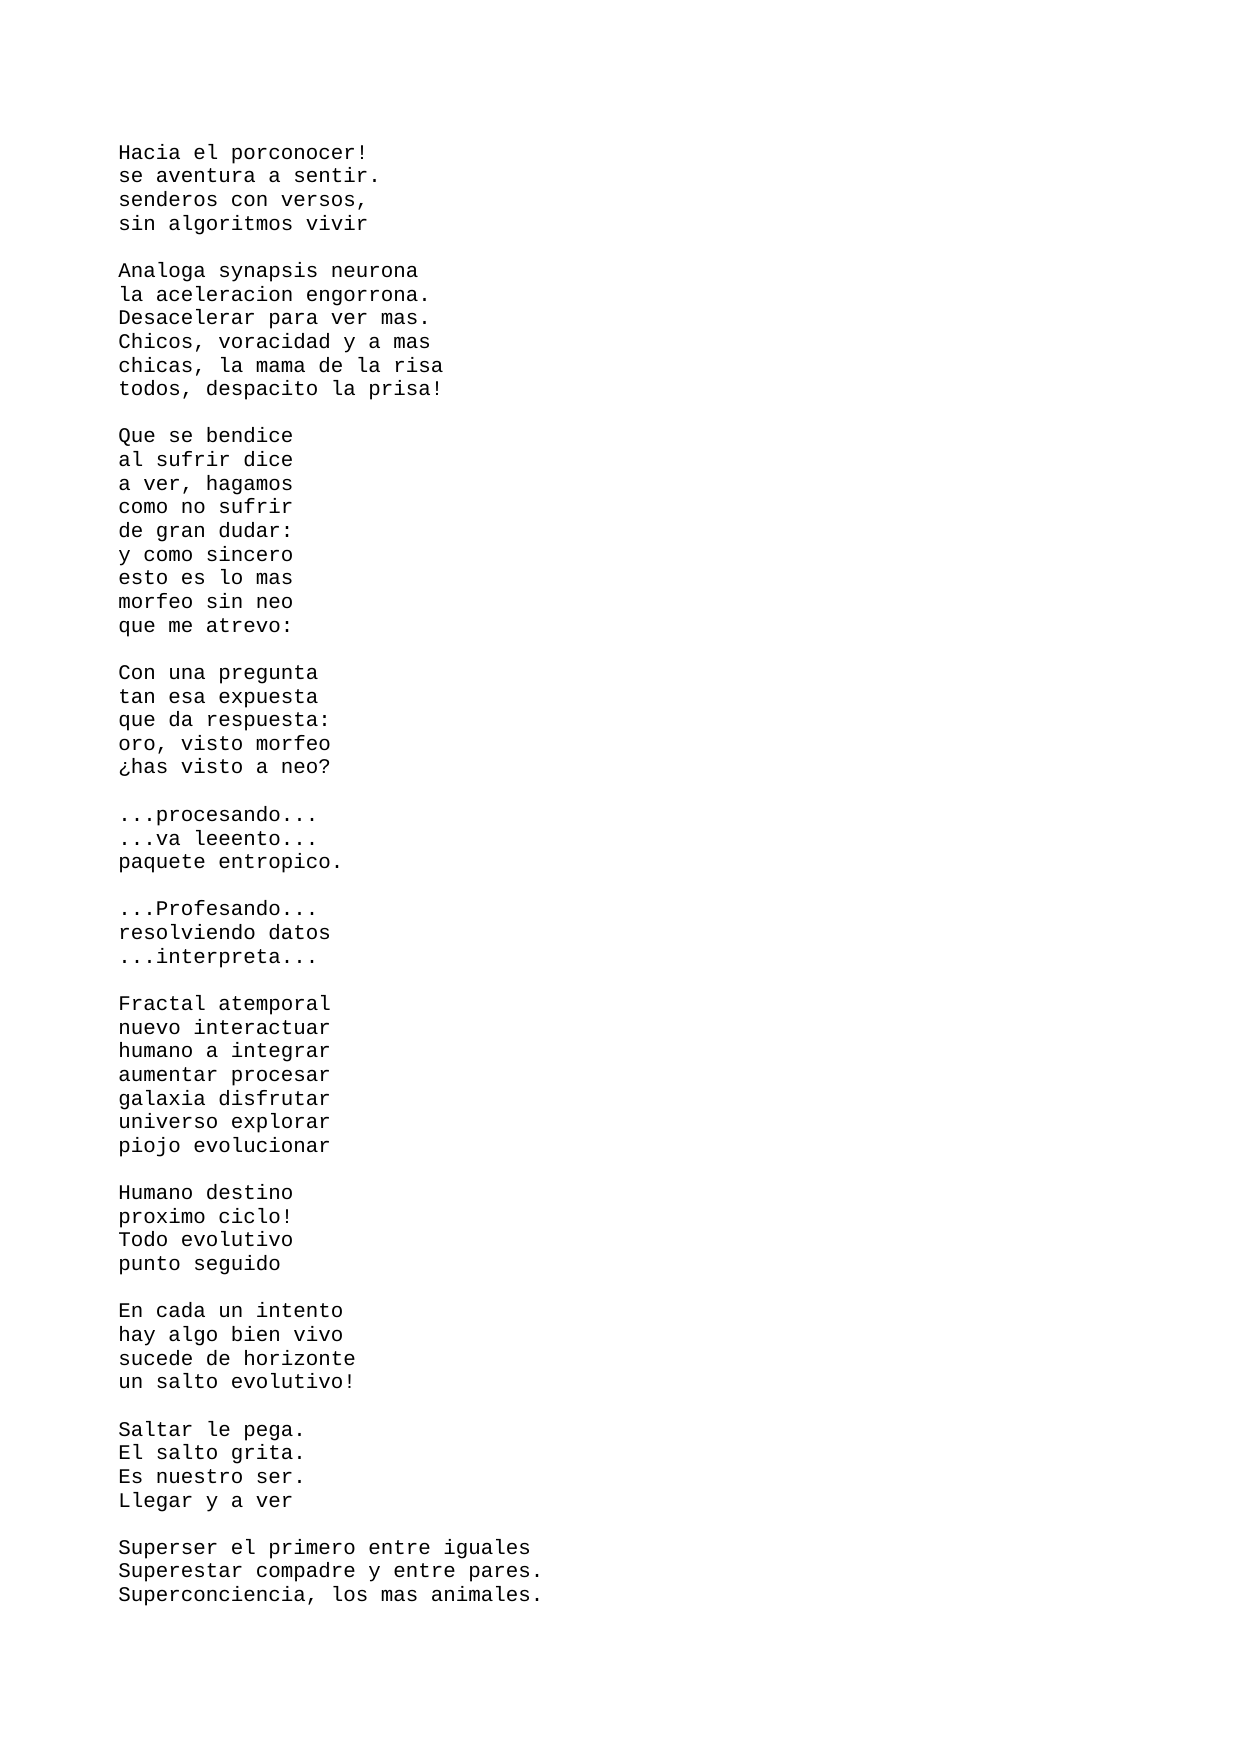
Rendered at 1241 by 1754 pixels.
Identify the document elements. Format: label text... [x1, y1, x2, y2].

text ...va leeento... [118, 827, 1122, 851]
text oro, visto morfeo [118, 733, 1122, 757]
text un salto evolutivo! [118, 1371, 1122, 1395]
text ...Profesando... [118, 898, 1122, 922]
text Todo evolutivo [118, 1229, 1122, 1253]
text la aceleracion engorrona. [118, 284, 1122, 307]
text galaxia disfrutar [118, 1088, 1122, 1111]
text Superser el primero entre iguales [118, 1537, 1122, 1561]
text Humano destino [118, 1182, 1122, 1206]
text que me atrevo: [118, 615, 1122, 638]
text al sufrir dice [118, 449, 1122, 473]
text ...interpreta... [118, 946, 1122, 969]
text chicas, la mama de la risa [118, 354, 1122, 378]
text Fractal atemporal [118, 993, 1122, 1017]
text todos, despacito la prisa! [118, 378, 1122, 402]
text senderos con versos, [118, 189, 1122, 213]
text de gran dudar: [118, 520, 1122, 544]
text universo explorar [118, 1111, 1122, 1135]
text esto es lo mas [118, 567, 1122, 591]
text sin algoritmos vivir [118, 213, 1122, 236]
text Superconciencia, los mas animales. [118, 1584, 1122, 1608]
text aumentar procesar [118, 1064, 1122, 1088]
text Desacelerar para ver mas. [118, 307, 1122, 331]
text resolviendo datos [118, 922, 1122, 946]
text como no sufrir [118, 496, 1122, 520]
text proximo ciclo! [118, 1206, 1122, 1229]
text Analoga synapsis neurona [118, 260, 1122, 284]
text paquete entropico. [118, 851, 1122, 875]
text Chicos, voracidad y a mas [118, 331, 1122, 354]
text sucede de horizonte [118, 1348, 1122, 1371]
text nuevo interactuar [118, 1017, 1122, 1040]
text Saltar le pega. [118, 1419, 1122, 1442]
text piojo evolucionar [118, 1135, 1122, 1158]
text Hacia el porconocer! [118, 142, 1122, 165]
text y como sincero [118, 544, 1122, 567]
text ¿has visto a neo? [118, 757, 1122, 780]
text punto seguido [118, 1253, 1122, 1277]
text morfeo sin neo [118, 591, 1122, 615]
text Llegar y a ver [118, 1489, 1122, 1513]
text En cada un intento [118, 1300, 1122, 1324]
text hay algo bien vivo [118, 1324, 1122, 1348]
text se aventura a sentir. [118, 165, 1122, 189]
text ...procesando... [118, 804, 1122, 827]
text Es nuestro ser. [118, 1466, 1122, 1489]
text que da respuesta: [118, 709, 1122, 733]
text El salto grita. [118, 1442, 1122, 1466]
text tan esa expuesta [118, 686, 1122, 709]
text Que se bendice [118, 426, 1122, 449]
text Con una pregunta [118, 662, 1122, 686]
text humano a integrar [118, 1040, 1122, 1064]
text a ver, hagamos [118, 473, 1122, 496]
text Superestar compadre y entre pares. [118, 1561, 1122, 1584]
